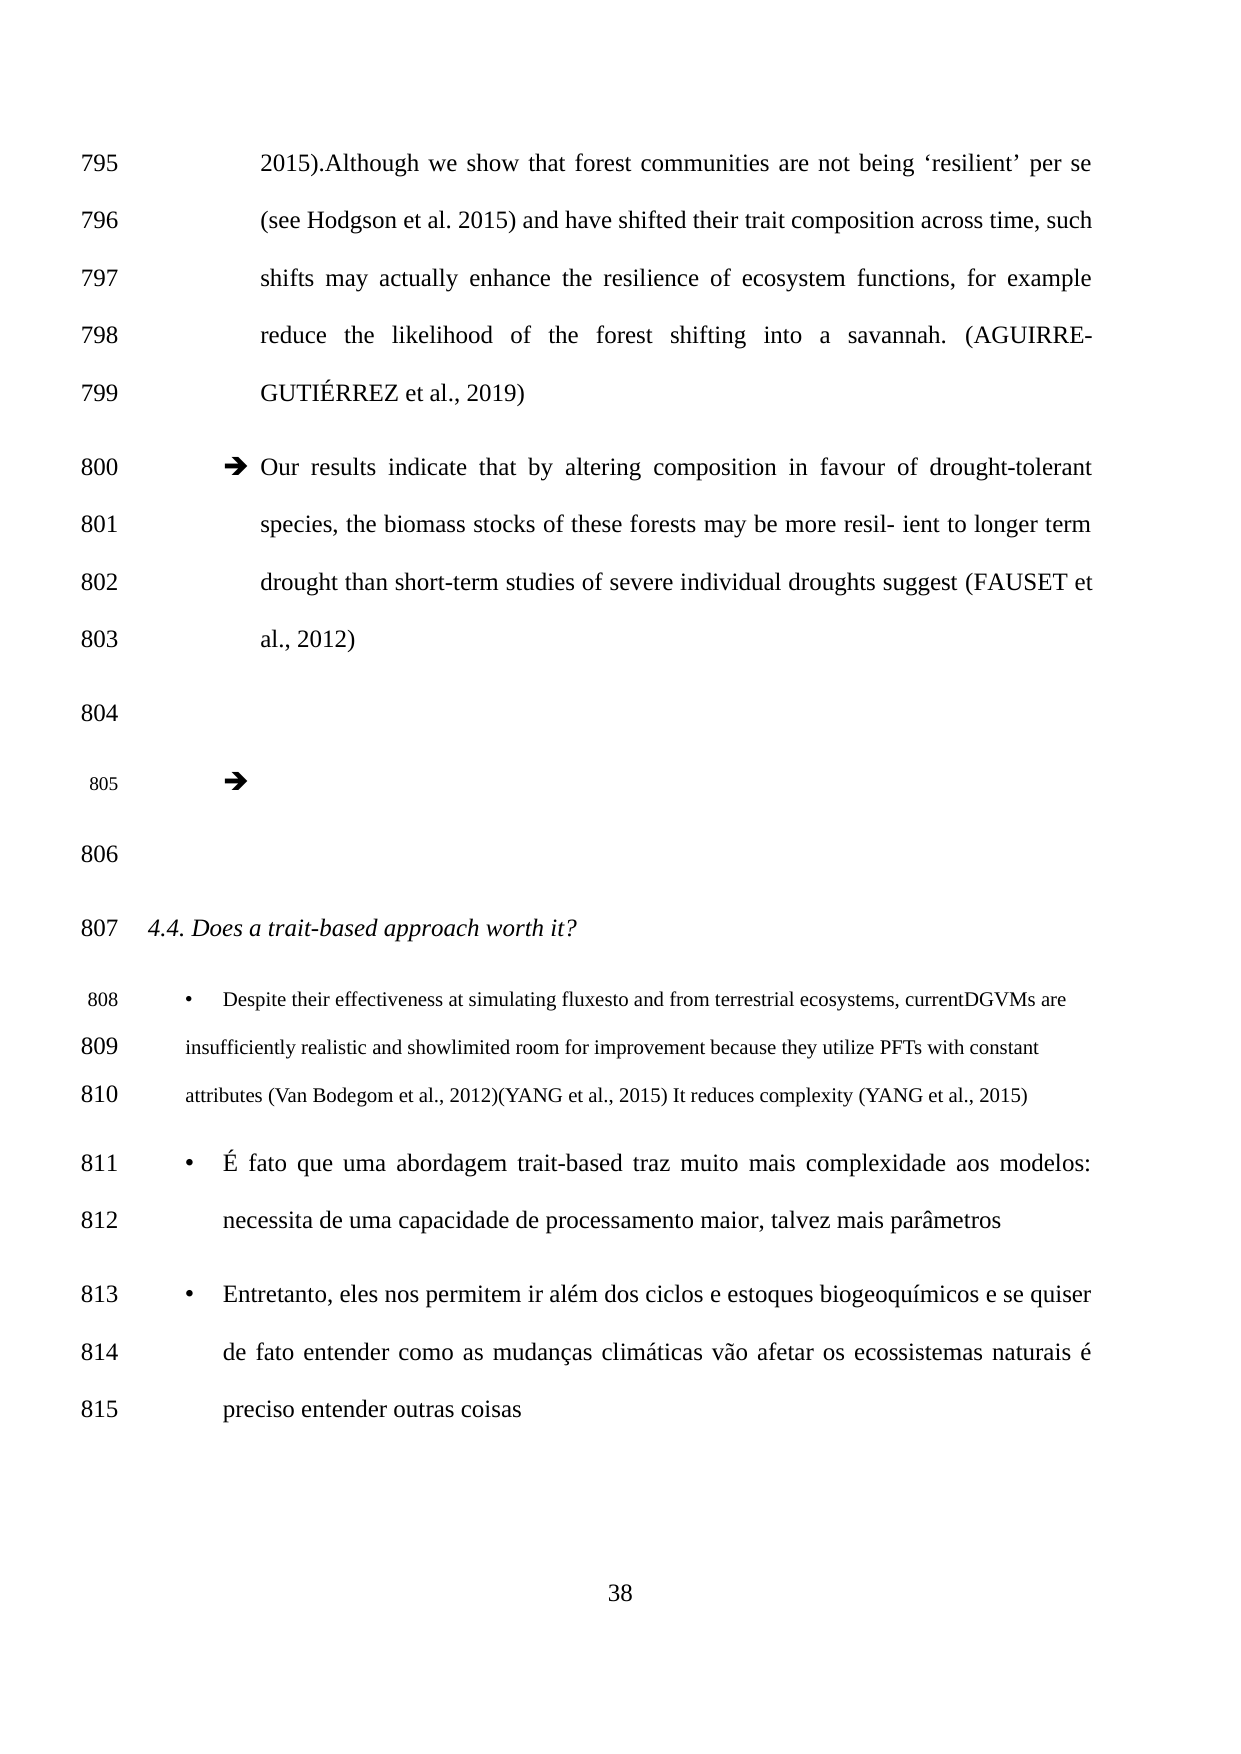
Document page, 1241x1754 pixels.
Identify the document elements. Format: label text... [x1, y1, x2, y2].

text 4.4. Does a trait-based approach worth it? [148, 913, 1093, 941]
list Despite their effectiveness at simulating fluxesto and from terrestrial ecosystems, currentDGVMs are insufficiently realistic and showlimited room for improvement because they utilize PFTs with constant attributes (Van Bodegom et al., 2012)(YANG et al., 2015) It reduces complexity (YANG et al., 2015) [185, 987, 1093, 1107]
list ⁠É fato que uma abordagem trait-based traz muito mais complexidade aos modelos: necessita de uma capacidade de processamento maior, talvez mais parâmetros [185, 1148, 1093, 1234]
list Entretanto, eles nos permitem ir além dos ciclos e estoques biogeoquímicos e se quiser de fato entender como as mudanças climáticas vão afetar os ecossistemas naturais é preciso entender outras coisas [185, 1279, 1093, 1423]
list 2015).Although we show that forest communities are not being ‘resilient’ per se (see Hodgson et al. 2015) and have shifted their trait composition across time, such shifts may actually enhance the resilience of ecosystem functions, for example reduce the likelihood of the forest shifting into a savannah. (AGUIRRE-GUTIÉRREZ et al., 2019) [223, 148, 1093, 406]
list Our results indicate that by altering composition in favour of drought-tolerant species, the biomass stocks of these forests may be more resil- ient to longer term drought than short-term studies of severe individual droughts suggest (FAUSET et al., 2012)⁠ [223, 452, 1093, 653]
